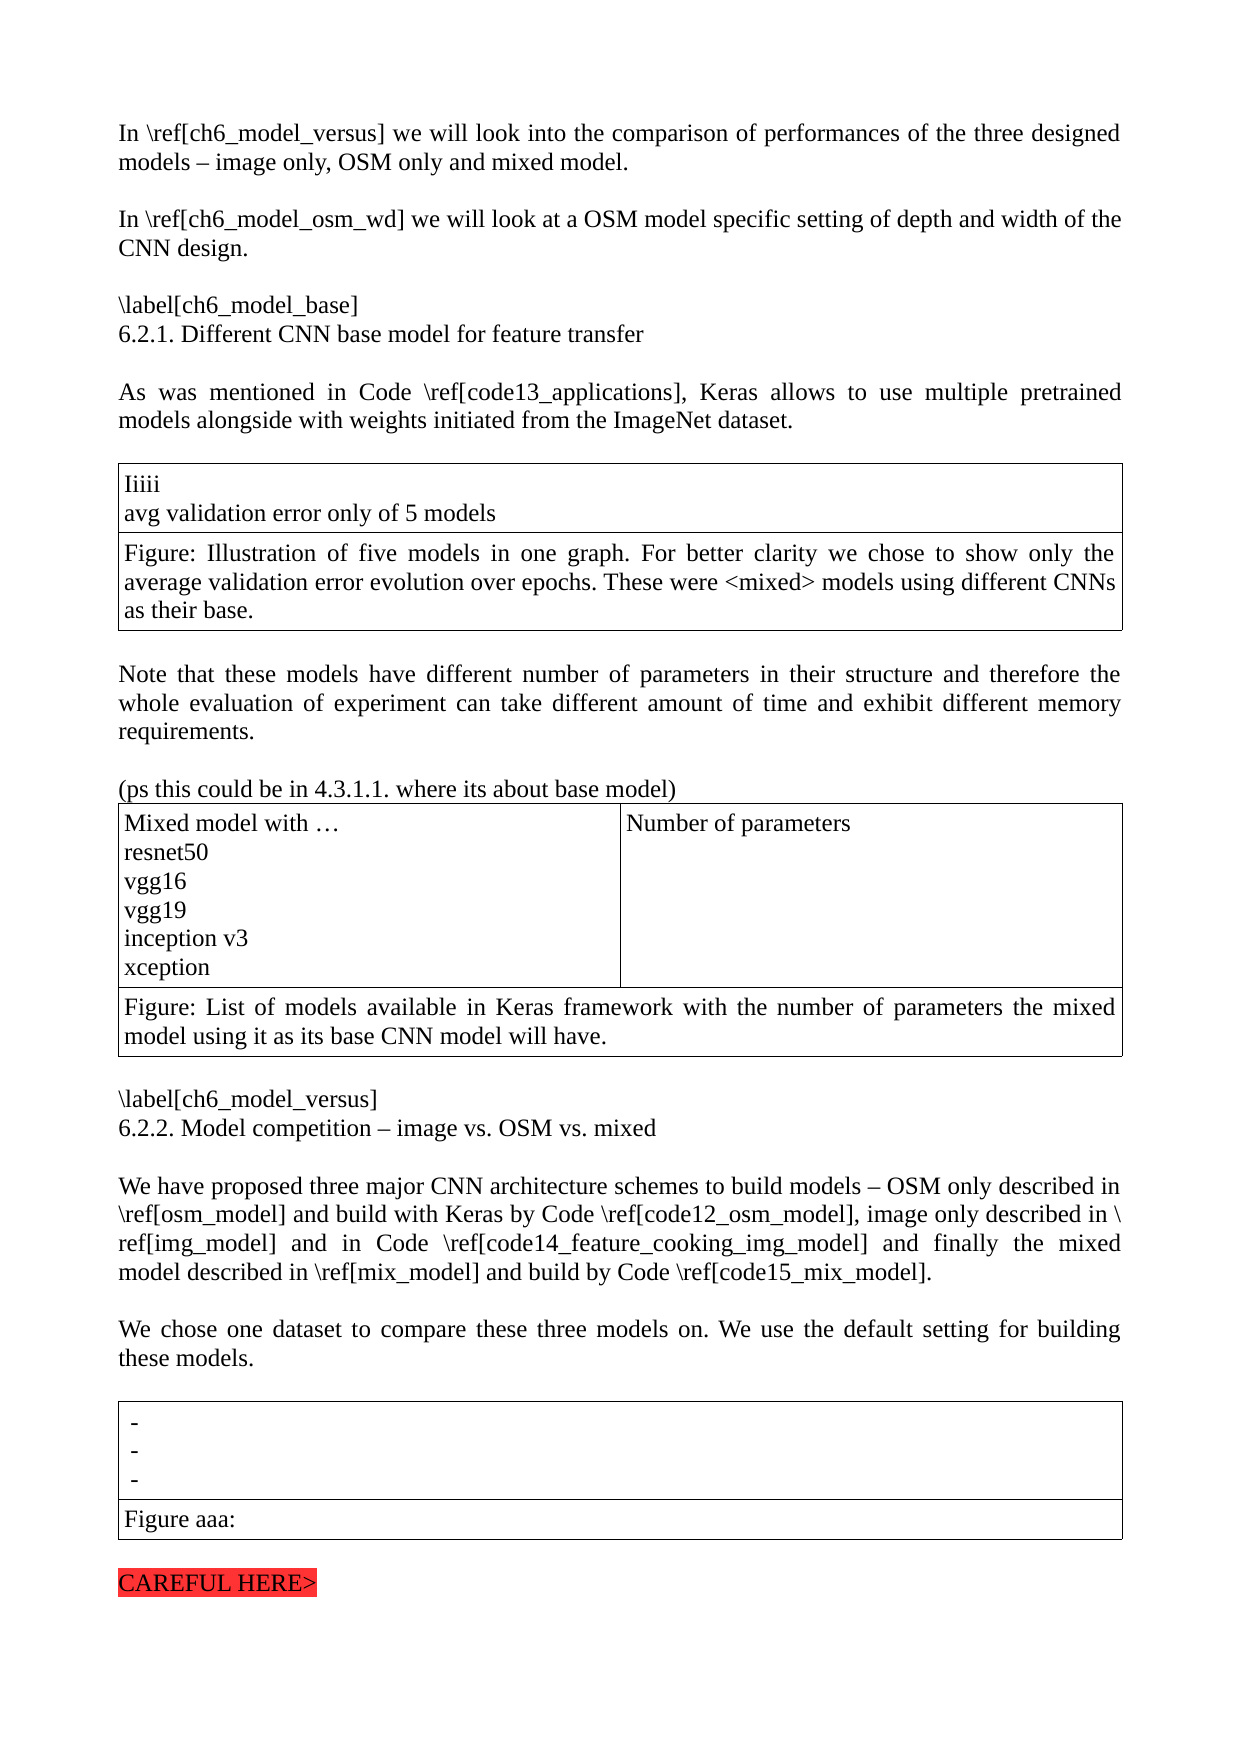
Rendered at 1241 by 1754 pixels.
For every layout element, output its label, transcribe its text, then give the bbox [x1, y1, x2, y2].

text \label[ch6_model_base] [118, 291, 1122, 319]
text In \ref[ch6_model_osm_wd] we will look at a OSM model specific setting of depth and width of the CNN design. [118, 204, 1122, 262]
text (ps this could be in 4.3.1.1. where its about base model) [118, 774, 1122, 803]
text Note that these models have different number of parameters in their structure and therefore the whole evaluation of experiment can take different amount of time and exhibit different memory requirements. [118, 659, 1122, 745]
table_cell Figure: List of models available in Keras framework with the number of parameters the mixed model using it as its base CNN model will have. [119, 988, 1122, 1056]
text 6.2.2. Model competition – image vs. OSM vs. mixed [118, 1113, 1122, 1142]
text We have proposed three major CNN architecture schemes to build models – OSM only described in \ref[osm_model] and build with Keras by Code \ref[code12_osm_model], image only described in \ref[img_model] and in Code \ref[code14_feature_cooking_img_model] and finally the mixed model described in \ref[mix_model] and build by Code \ref[code15_mix_model]. [118, 1171, 1122, 1286]
table_header Number of parameters [621, 804, 1122, 987]
table_header Iiiii avg validation error only of 5 models [119, 464, 1122, 532]
table_cell Figure: Illustration of five models in one graph. For better clarity we chose to show only the average validation error evolution over epochs. These were <mixed> models using different CNNs as their base. [119, 533, 1122, 630]
text In \ref[ch6_model_versus] we will look into the comparison of performances of the three designed models – image only, OSM only and mixed model. [118, 118, 1122, 176]
table_cell Figure aaa: [119, 1500, 1122, 1539]
text CAREFUL HERE> [118, 1568, 1122, 1597]
text \label[ch6_model_versus] [118, 1084, 1122, 1113]
table_header - - - [119, 1402, 1122, 1499]
table_header Mixed model with … resnet50 vgg16 vgg19 inception v3 xception [119, 804, 620, 987]
text We chose one dataset to compare these three models on. We use the default setting for building these models. [118, 1314, 1122, 1372]
text As was mentioned in Code \ref[code13_applications], Keras allows to use multiple pretrained models alongside with weights initiated from the ImageNet dataset. [118, 377, 1122, 434]
text 6.2.1. Different CNN base model for feature transfer [118, 319, 1122, 348]
